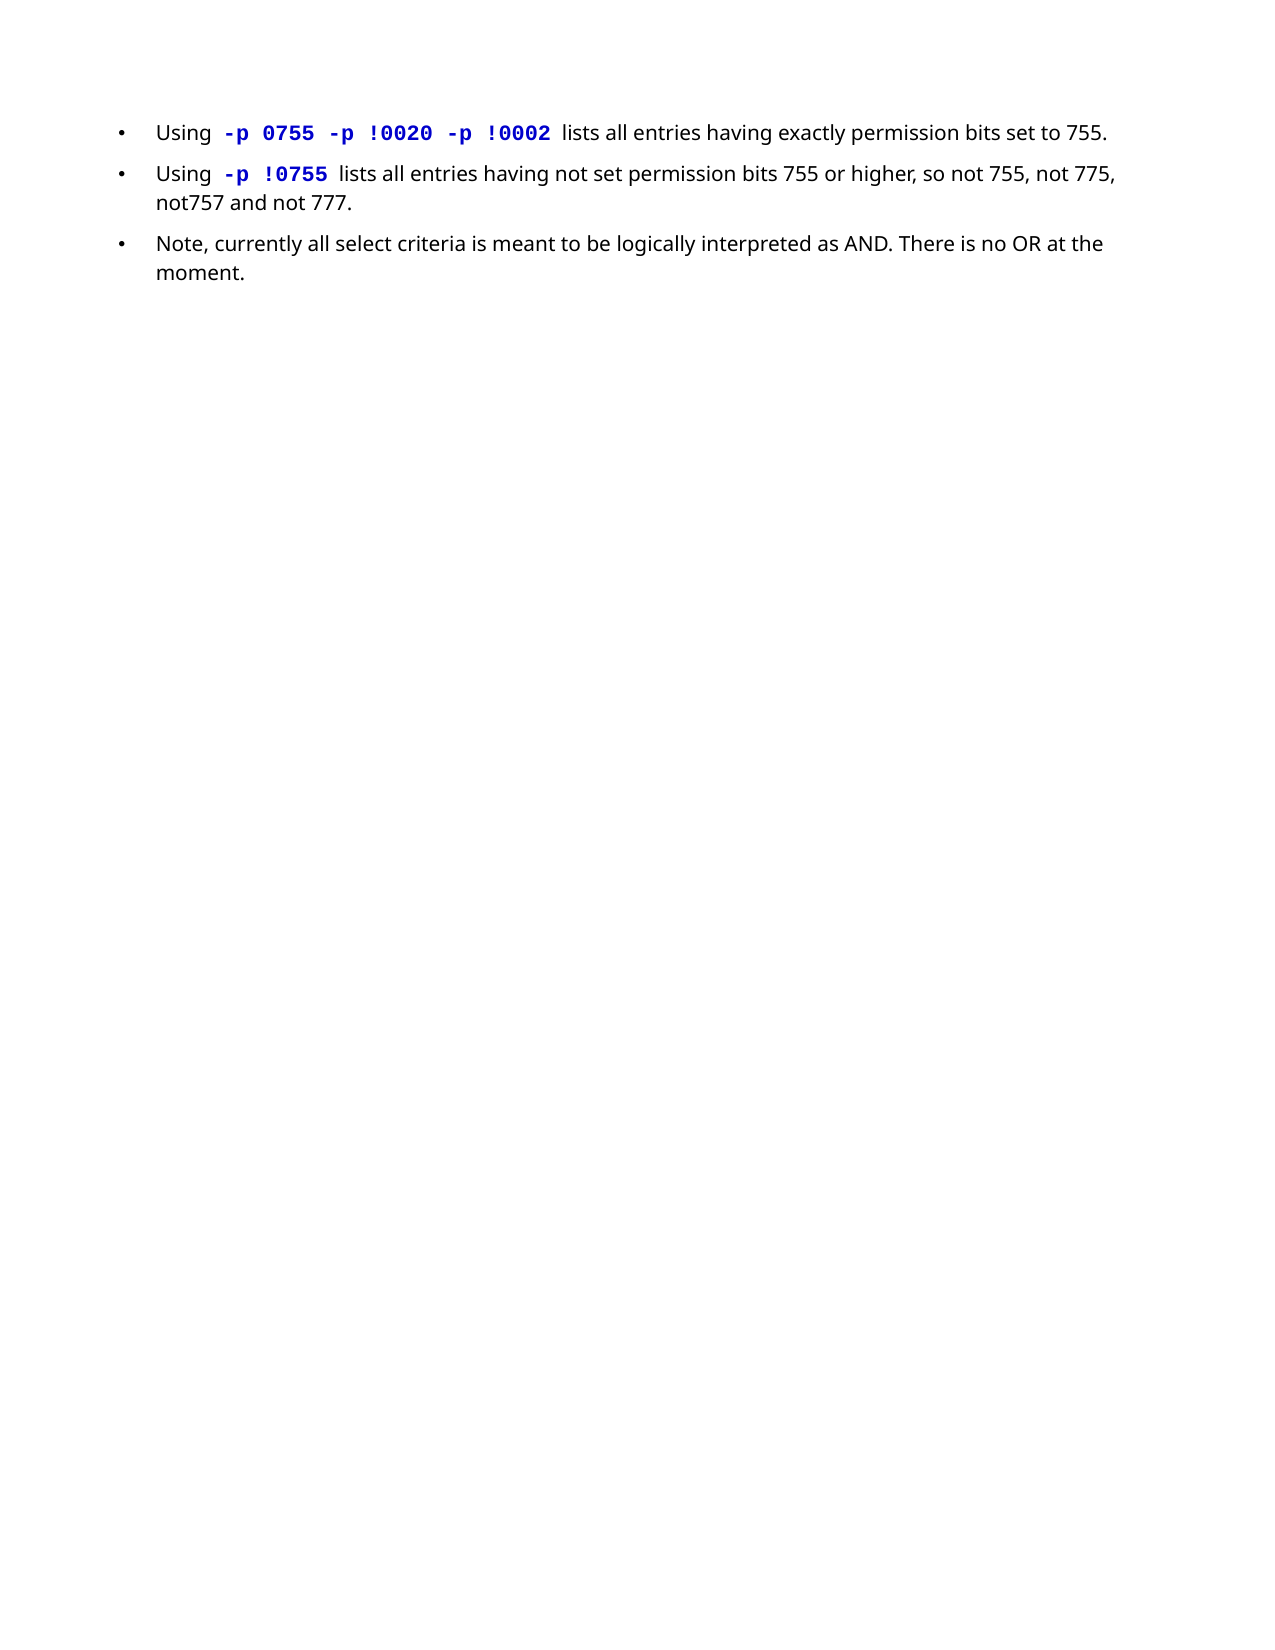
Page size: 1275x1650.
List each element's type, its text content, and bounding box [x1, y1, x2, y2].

list Using -p !0755 lists all entries having not set permission bits 755 or higher, so not 755, not 775, not757 and not 777. [118, 159, 1157, 217]
list Note, currently all select criteria is meant to be logically interpreted as AND. There is no OR at the moment. [118, 229, 1157, 286]
list Using -p 0755 -p !0020 -p !0002 lists all entries having exactly permission bits set to 755. [118, 118, 1157, 147]
